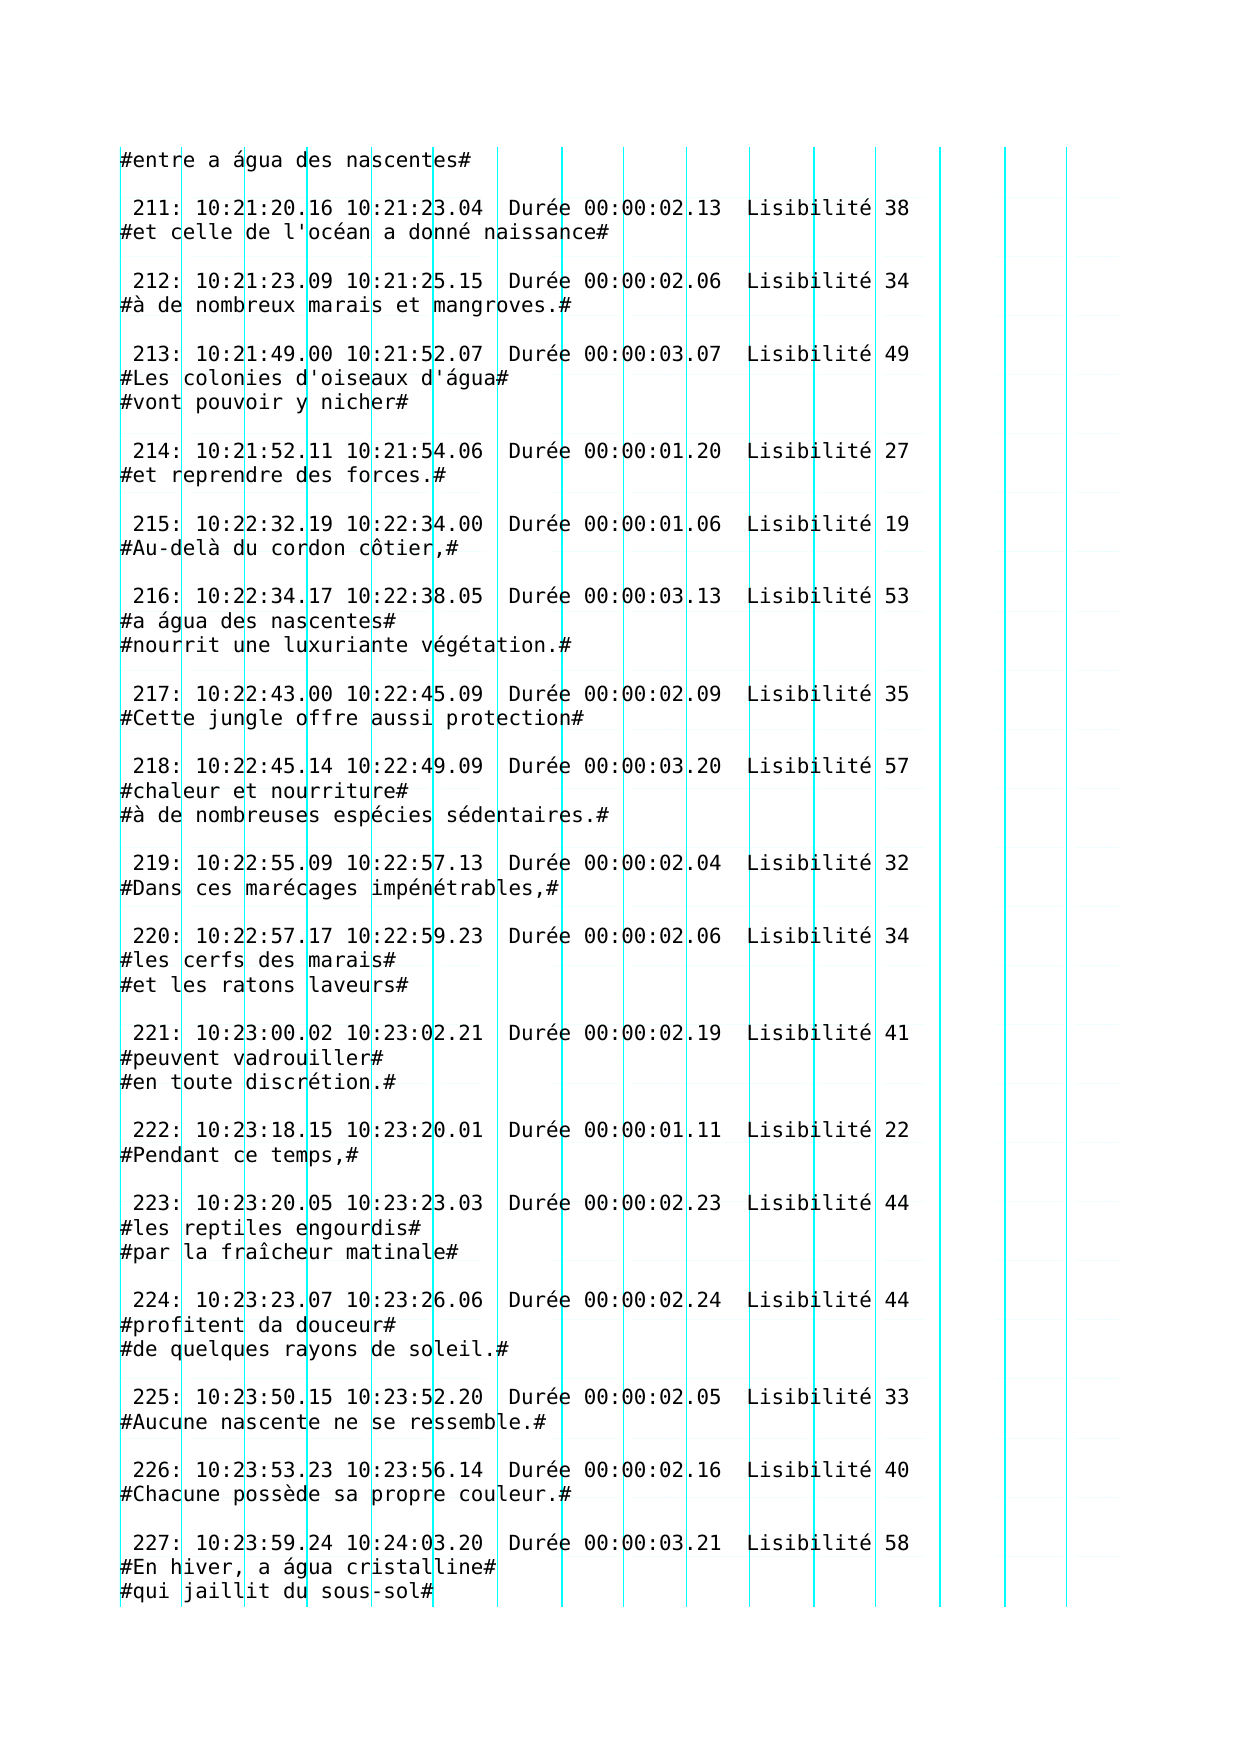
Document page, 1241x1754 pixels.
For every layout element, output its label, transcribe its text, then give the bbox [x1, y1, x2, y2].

text #et les ratons laveurs# [120, 973, 1120, 997]
text 223: 10:23:20.05 10:23:23.03 Durée 00:00:02.23 Lisibilité 44 [120, 1191, 1120, 1216]
text 215: 10:22:32.19 10:22:34.00 Durée 00:00:01.06 Lisibilité 19 [120, 512, 1120, 536]
text #et reprendre des forces.# [120, 463, 1120, 487]
text #Chacune possède sa propre couleur.# [120, 1482, 1120, 1507]
text #peuvent vadrouiller# [120, 1046, 1120, 1070]
text #à de nombreuses espécies sédentaires.# [120, 803, 1120, 827]
text #par la fraîcheur matinale# [120, 1240, 1120, 1264]
text #nourrit une luxuriante végétation.# [120, 633, 1120, 657]
text #vont pouvoir y nicher# [120, 390, 1120, 414]
text #de quelques rayons de soleil.# [120, 1337, 1120, 1361]
text #en toute discrétion.# [120, 1070, 1120, 1094]
text 218: 10:22:45.14 10:22:49.09 Durée 00:00:03.20 Lisibilité 57 [120, 754, 1120, 779]
text 214: 10:21:52.11 10:21:54.06 Durée 00:00:01.20 Lisibilité 27 [120, 439, 1120, 463]
text 219: 10:22:55.09 10:22:57.13 Durée 00:00:02.04 Lisibilité 32 [120, 851, 1120, 876]
text #profitent da douceur# [120, 1313, 1120, 1337]
text 212: 10:21:23.09 10:21:25.15 Durée 00:00:02.06 Lisibilité 34 [120, 269, 1120, 293]
text 222: 10:23:18.15 10:23:20.01 Durée 00:00:01.11 Lisibilité 22 [120, 1118, 1120, 1143]
text #les cerfs des marais# [120, 948, 1120, 973]
text 217: 10:22:43.00 10:22:45.09 Durée 00:00:02.09 Lisibilité 35 [120, 682, 1120, 706]
text 224: 10:23:23.07 10:23:26.06 Durée 00:00:02.24 Lisibilité 44 [120, 1288, 1120, 1313]
text #Cette jungle offre aussi protection# [120, 706, 1120, 730]
text 213: 10:21:49.00 10:21:52.07 Durée 00:00:03.07 Lisibilité 49 [120, 342, 1120, 366]
text #Au-delà du cordon côtier,# [120, 536, 1120, 560]
text 226: 10:23:53.23 10:23:56.14 Durée 00:00:02.16 Lisibilité 40 [120, 1458, 1120, 1482]
text #Aucune nascente ne se ressemble.# [120, 1410, 1120, 1434]
text 227: 10:23:59.24 10:24:03.20 Durée 00:00:03.21 Lisibilité 58 [120, 1531, 1120, 1555]
text 225: 10:23:50.15 10:23:52.20 Durée 00:00:02.05 Lisibilité 33 [120, 1385, 1120, 1410]
text 221: 10:23:00.02 10:23:02.21 Durée 00:00:02.19 Lisibilité 41 [120, 1021, 1120, 1046]
text #entre a água des nascentes# [120, 148, 1120, 172]
text #En hiver, a água cristalline# [120, 1555, 1120, 1579]
text #les reptiles engourdis# [120, 1216, 1120, 1240]
text 211: 10:21:20.16 10:21:23.04 Durée 00:00:02.13 Lisibilité 38 [120, 196, 1120, 220]
text #Les colonies d'oiseaux d'água# [120, 366, 1120, 390]
text 216: 10:22:34.17 10:22:38.05 Durée 00:00:03.13 Lisibilité 53 [120, 584, 1120, 609]
text #qui jaillit du sous-sol# [120, 1579, 1120, 1604]
text #a água des nascentes# [120, 609, 1120, 633]
text #à de nombreux marais et mangroves.# [120, 293, 1120, 317]
text #Dans ces marécages impénétrables,# [120, 876, 1120, 900]
picture [119, 147, 1121, 1607]
text #chaleur et nourriture# [120, 779, 1120, 803]
text #Pendant ce temps,# [120, 1143, 1120, 1167]
text 220: 10:22:57.17 10:22:59.23 Durée 00:00:02.06 Lisibilité 34 [120, 924, 1120, 948]
text #et celle de l'océan a donné naissance# [120, 220, 1120, 245]
